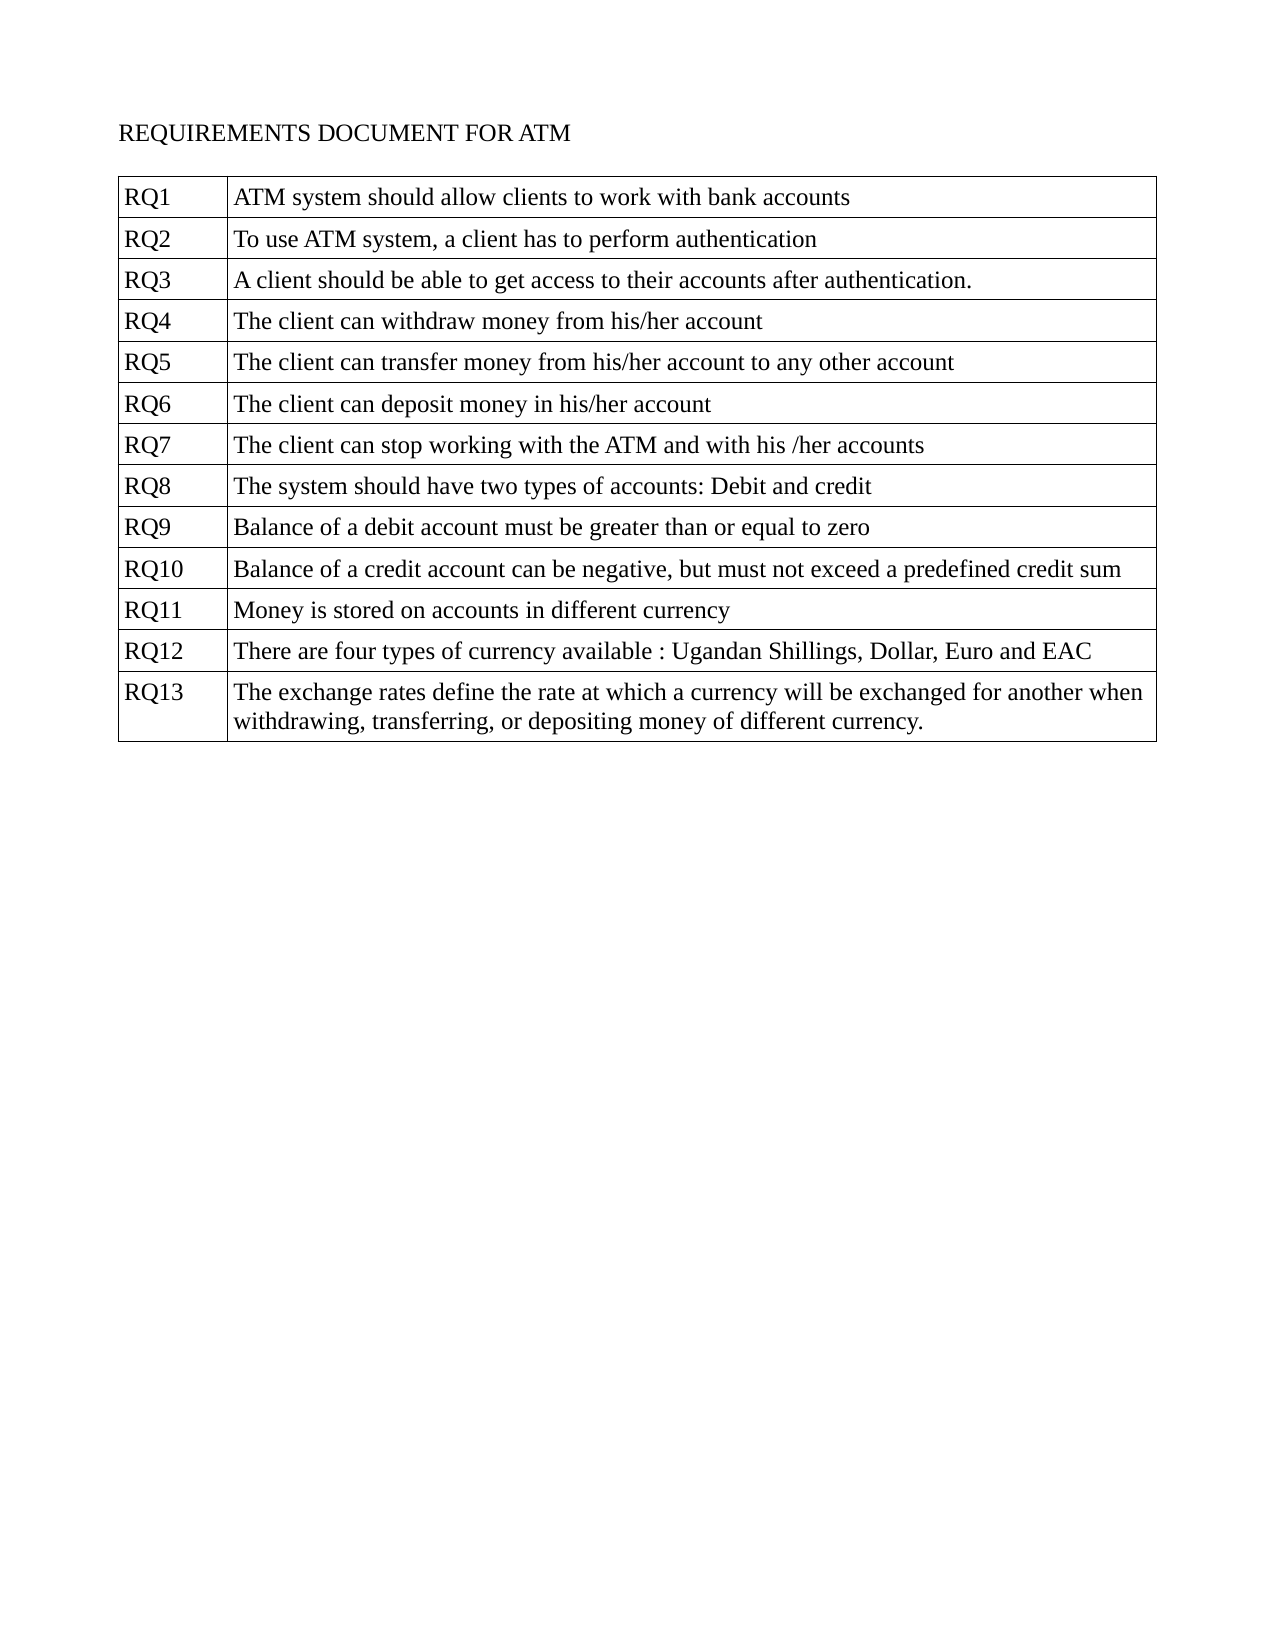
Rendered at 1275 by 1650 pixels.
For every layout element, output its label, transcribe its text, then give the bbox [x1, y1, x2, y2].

table_cell RQ8 [119, 465, 227, 506]
table_cell Money is stored on accounts in different currency [228, 589, 1156, 629]
table_cell To use ATM system, a client has to perform authentication [228, 218, 1156, 258]
table_cell A client should be able to get access to their accounts after authentication. [228, 259, 1156, 299]
table_header ATM system should allow clients to work with bank accounts [228, 177, 1156, 217]
table_cell The client can stop working with the ATM and with his /her accounts [228, 424, 1156, 464]
text REQUIREMENTS DOCUMENT FOR ATM [118, 118, 1157, 147]
table_cell RQ6 [119, 383, 227, 423]
table_cell The system should have two types of accounts: Debit and credit [228, 465, 1156, 506]
table_cell Balance of a debit account must be greater than or equal to zero [228, 507, 1156, 547]
table_cell RQ12 [119, 630, 227, 671]
table_cell RQ11 [119, 589, 227, 629]
table_cell The client can withdraw money from his/her account [228, 300, 1156, 341]
table_cell RQ7 [119, 424, 227, 464]
table_cell The client can deposit money in his/her account [228, 383, 1156, 423]
table_cell The exchange rates define the rate at which a currency will be exchanged for another when withdrawing, transferring, or depositing money of different currency. [228, 672, 1156, 741]
table_cell RQ4 [119, 300, 227, 341]
table_cell There are four types of currency available : Ugandan Shillings, Dollar, Euro and EAC [228, 630, 1156, 671]
table_cell RQ5 [119, 342, 227, 382]
table_cell RQ9 [119, 507, 227, 547]
table_cell Balance of a credit account can be negative, but must not exceed a predefined credit sum [228, 548, 1156, 588]
table_header RQ1 [119, 177, 227, 217]
table_cell RQ10 [119, 548, 227, 588]
table_cell RQ3 [119, 259, 227, 299]
table_cell RQ2 [119, 218, 227, 258]
table_cell The client can transfer money from his/her account to any other account [228, 342, 1156, 382]
table_cell RQ13 [119, 672, 227, 741]
